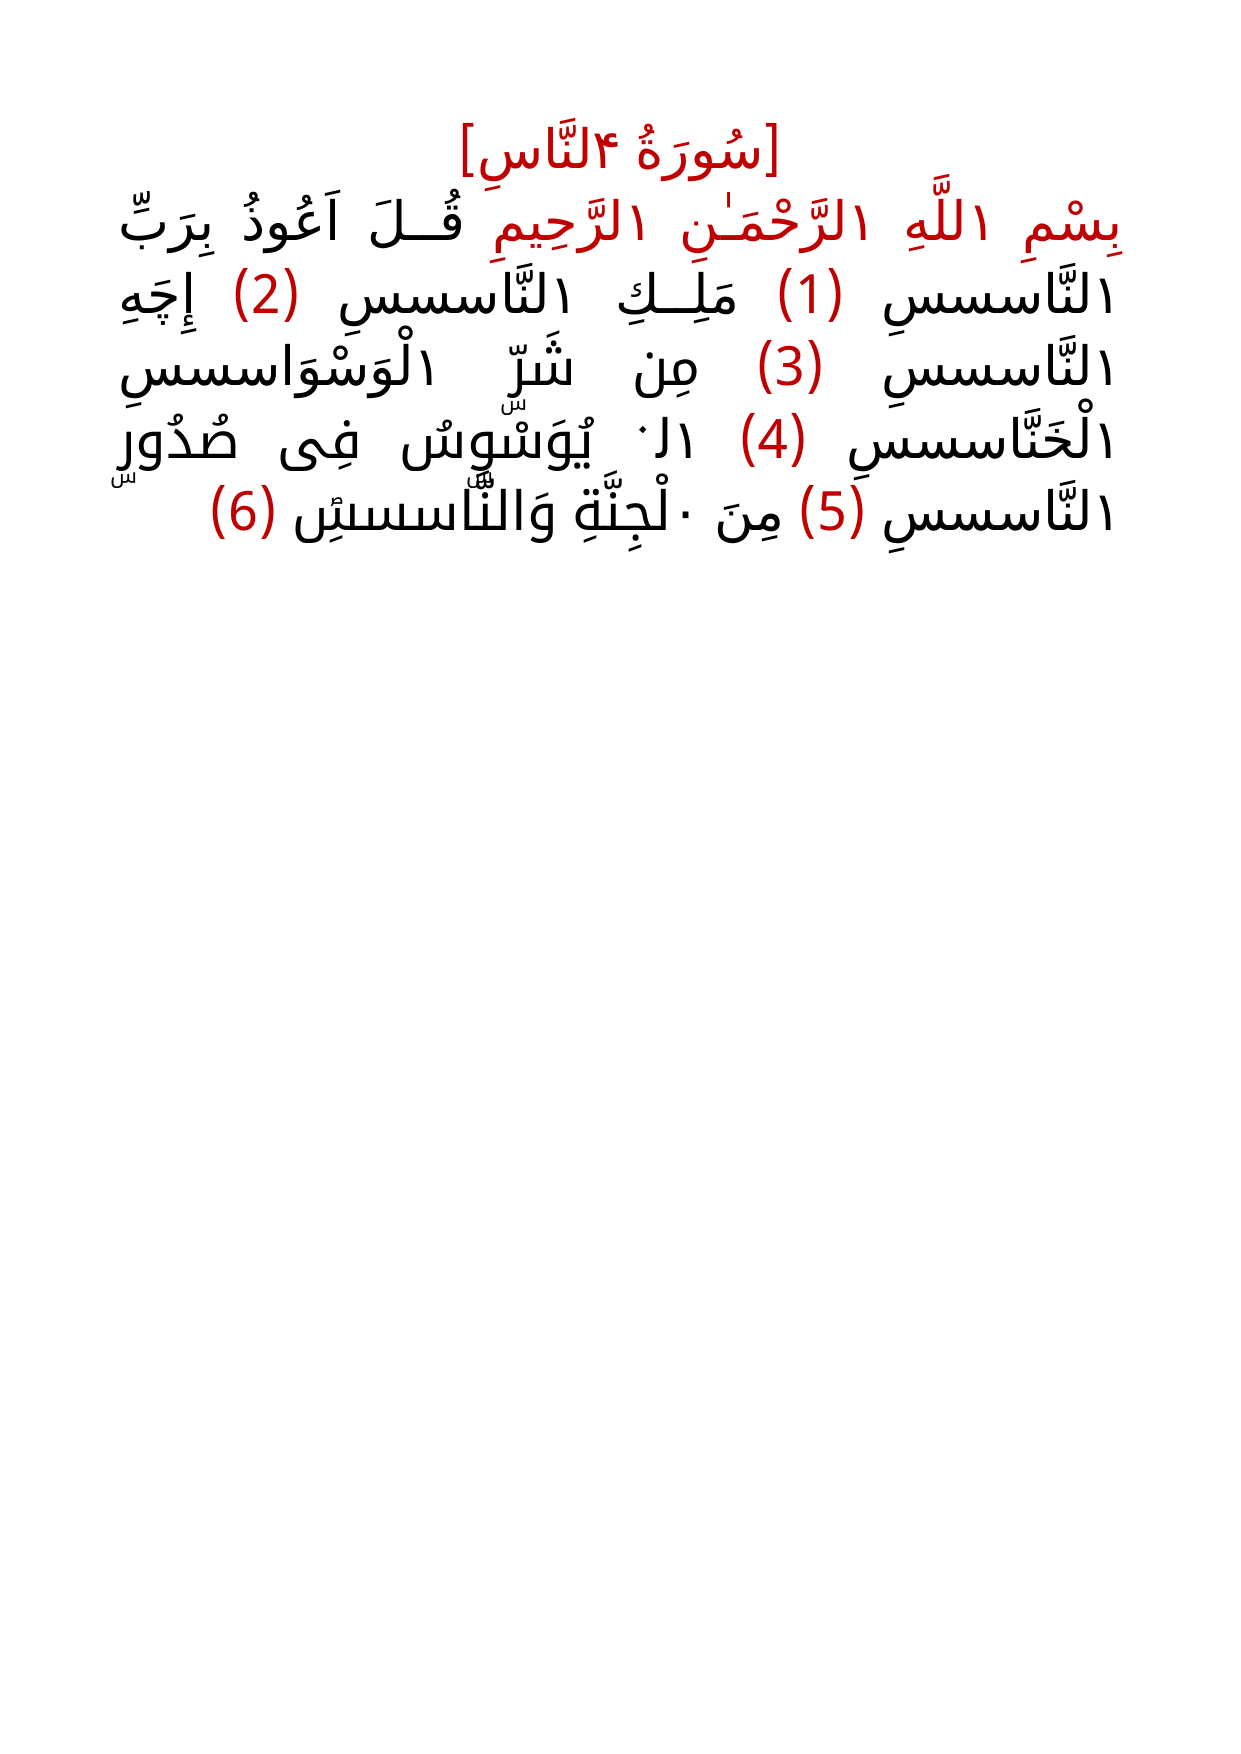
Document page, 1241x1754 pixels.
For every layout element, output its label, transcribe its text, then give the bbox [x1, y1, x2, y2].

text بِسْمِ ۱للَّهِ ۱لرَّحْمَـٰنِ ۱لرَّحِيمِ قُــلَ اَعُوذُ بِرَبِّ ۱لنَّاسسسِ (1) مَلِــكِ ۱لنَّاسسسِ (2) إِچَهِ ۱لنَّاسسسِ (3) مِن شَرّۣ ۱لْوَسْوَاسسسِ ۱لْخَنَّاسسسِ (4) ۱ﻟ﮲ يُوَسْوۣسُ فِى صُدُورۣ ۱لنَّاسسسِ (5) مِنَ ۰لْجِنَّةِ وَالنَّاسسسِؐ (6) [118, 191, 1122, 552]
subtitle [سُورَةُ ۴لنَّاسِ] [118, 118, 1122, 191]
